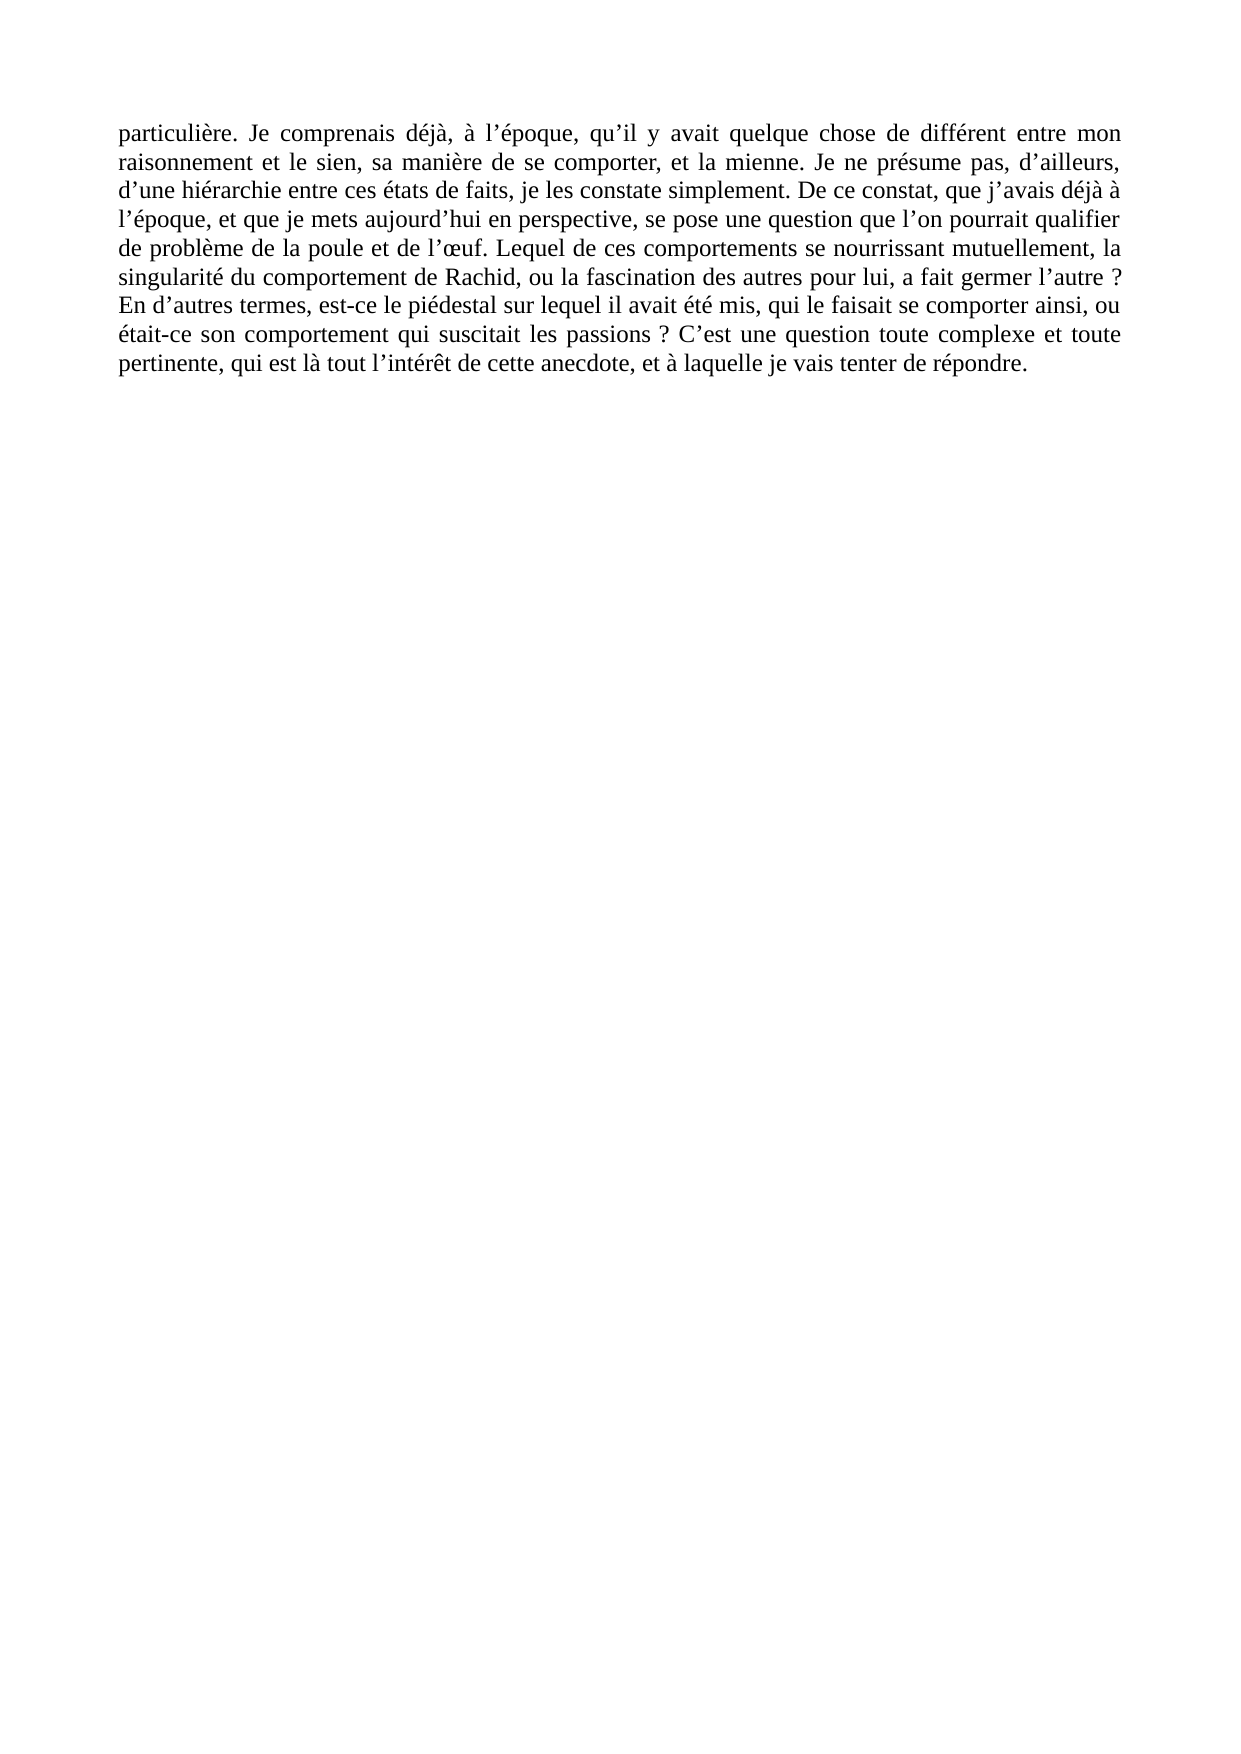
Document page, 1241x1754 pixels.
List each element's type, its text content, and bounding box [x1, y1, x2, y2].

text particulière. Je comprenais déjà, à l’époque, qu’il y avait quelque chose de différent entre mon raisonnement et le sien, sa manière de se comporter, et la mienne. Je ne présume pas, d’ailleurs, d’une hiérarchie entre ces états de faits, je les constate simplement. De ce constat, que j’avais déjà à l’époque, et que je mets aujourd’hui en perspective, se pose une question que l’on pourrait qualifier de problème de la poule et de l’œuf. Lequel de ces comportements se nourrissant mutuellement, la singularité du comportement de Rachid, ou la fascination des autres pour lui, a fait germer l’autre ? En d’autres termes, est-ce le piédestal sur lequel il avait été mis, qui le faisait se comporter ainsi, ou était-ce son comportement qui suscitait les passions ? C’est une question toute complexe et toute pertinente, qui est là tout l’intérêt de cette anecdote, et à laquelle je vais tenter de répondre. [118, 118, 1122, 377]
